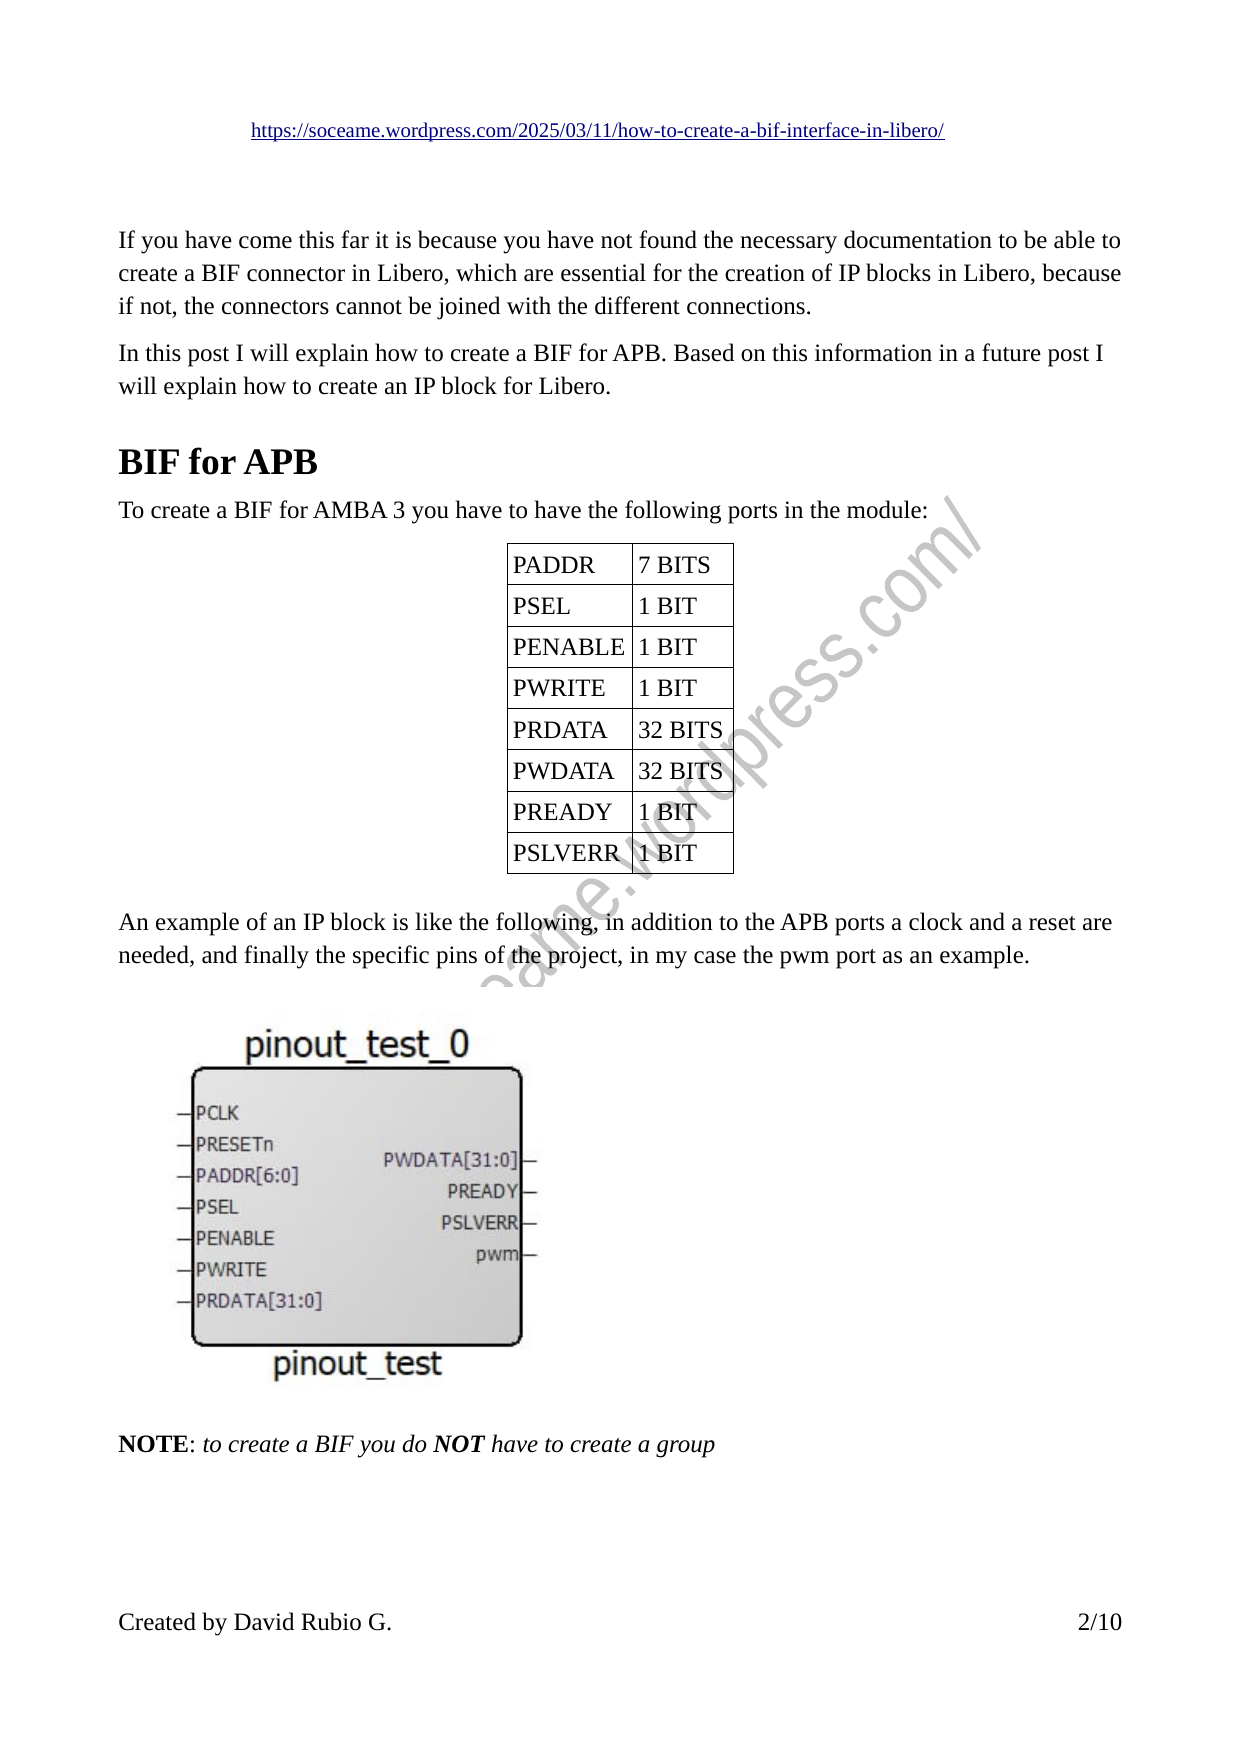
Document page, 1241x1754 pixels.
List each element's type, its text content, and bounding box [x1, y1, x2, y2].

table_cell PWRITE [508, 668, 632, 708]
table_cell PREADY [508, 792, 632, 832]
table_cell 1 BIT [633, 627, 733, 667]
text [949, 495, 1122, 524]
table_cell 1 BIT [633, 856, 642, 870]
table_cell PSLVERR [508, 833, 632, 873]
table_header PADDR [508, 544, 632, 584]
subtitle BIF for APB [118, 440, 1122, 483]
text In this post I will explain how to create a BIF for APB. Based on this information in a future post I will explain how to create an IP block for Libero. [118, 338, 1122, 400]
table_cell 1 BIT [633, 668, 733, 708]
table_cell 1 BIT [633, 792, 689, 832]
table_cell 1 BIT [633, 833, 659, 854]
table_cell 1 BIT [635, 846, 644, 860]
table_cell PWDATA [508, 750, 632, 791]
table_cell 32 BITS [704, 765, 732, 791]
table_cell 1 BIT [661, 808, 689, 832]
table_cell 1 BIT [645, 833, 733, 873]
text An example of an IP block is like the following, in addition to the APB ports a clock and a reset are needed, and finally the specific pins of the project, in my case the pwm port as an example. [118, 874, 1122, 969]
table_cell 32 BITS [633, 709, 733, 749]
text If you have come this far it is because you have not found the necessary documentation to be able to create a BIF connector in Libero, which are essential for the creation of IP blocks in Libero, because if not, the connectors cannot be joined with the different connections. [118, 225, 1122, 319]
table_cell PSEL [508, 585, 632, 626]
picture [118, 987, 584, 1405]
table_cell 32 BITS [633, 750, 711, 791]
table_cell 1 BIT [633, 585, 733, 626]
table_cell 1 BIT [690, 792, 733, 832]
table_cell PRDATA [508, 709, 632, 749]
text To create a BIF for AMBA 3 you have to have the following ports in the module: [118, 495, 958, 524]
text NOTE: to create a BIF you do NOT have to create a group [118, 1429, 1122, 1458]
table_header 7 BITS [633, 544, 733, 584]
table_cell 32 BITS [713, 750, 733, 770]
table_cell PENABLE [508, 627, 632, 667]
